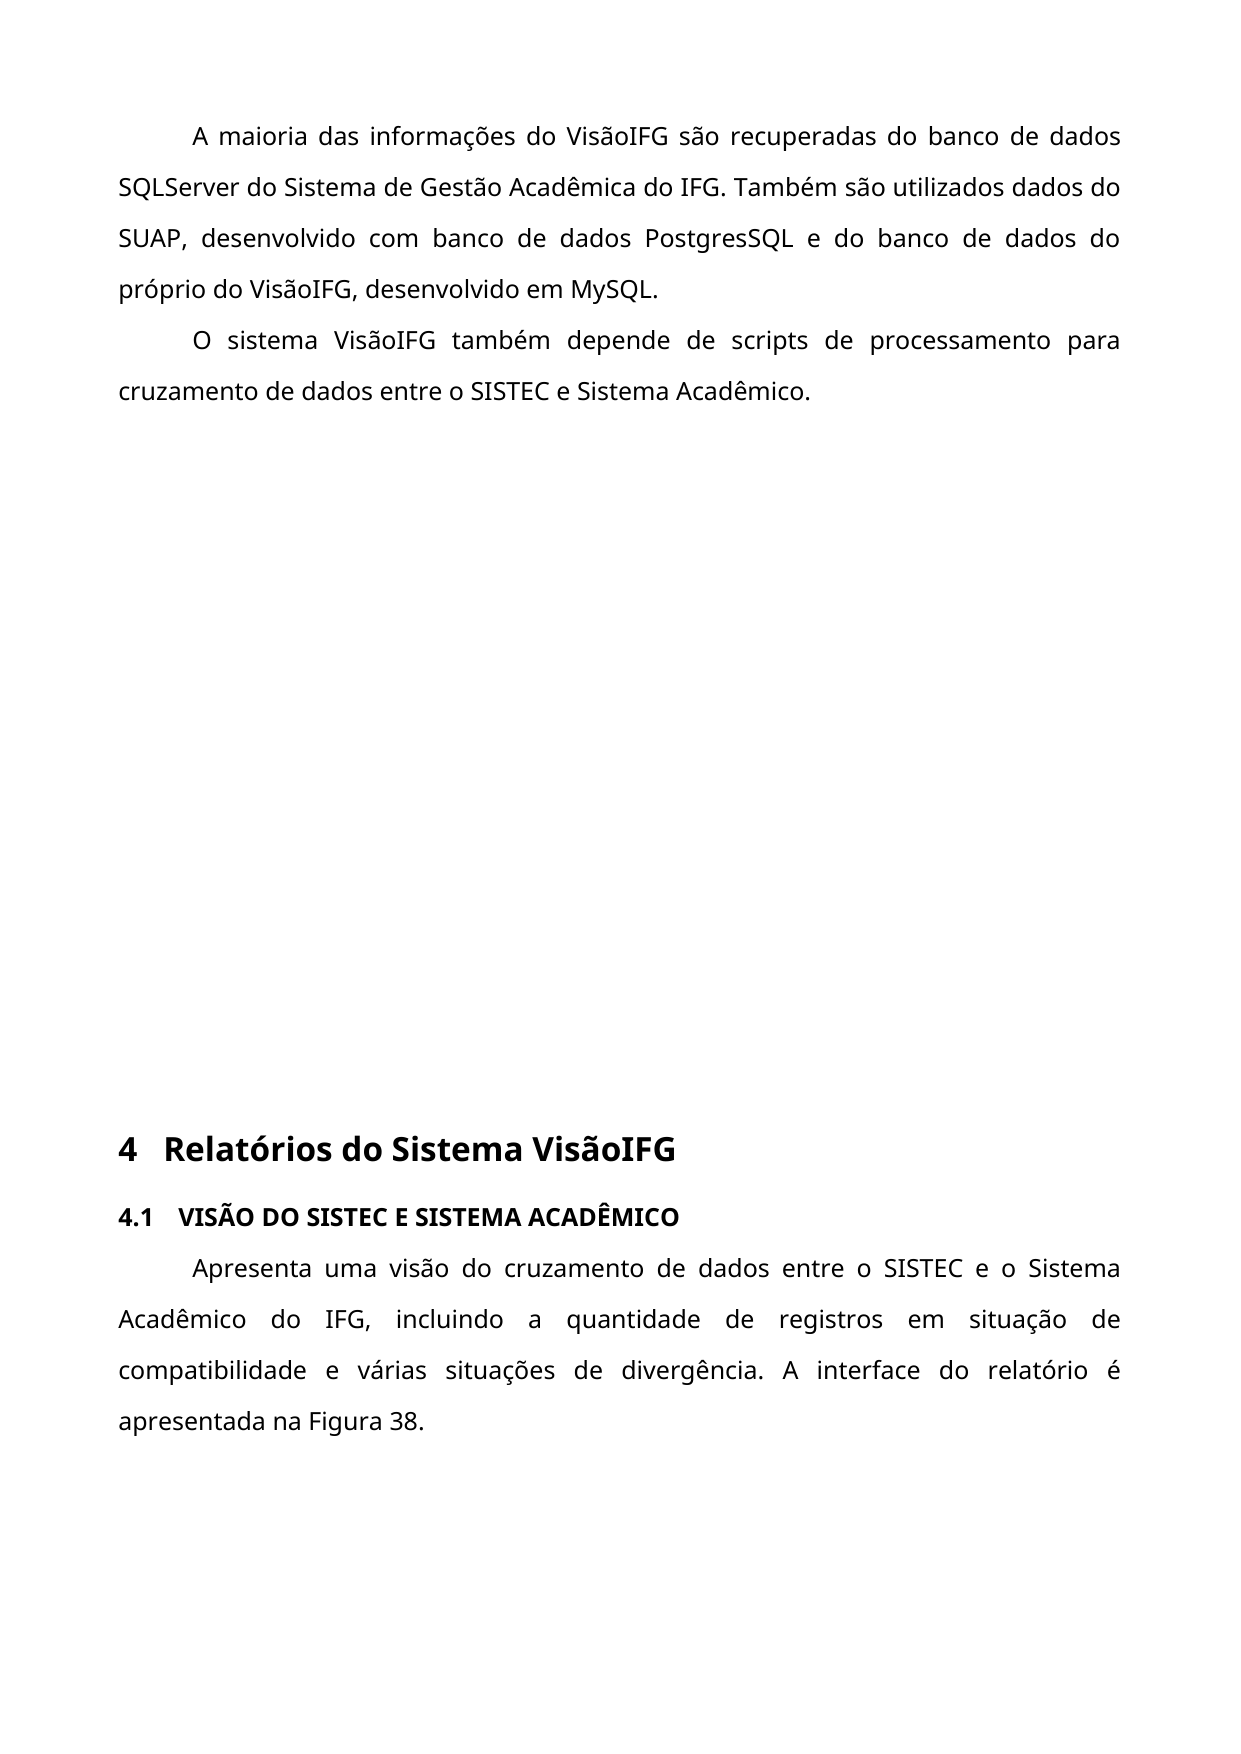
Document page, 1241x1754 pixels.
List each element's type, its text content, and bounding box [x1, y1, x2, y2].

text O sistema VisãoIFG também depende de scripts de processamento para cruzamento de dados entre o SISTEC e Sistema Acadêmico. [118, 322, 1122, 407]
text Apresenta uma visão do cruzamento de dados entre o SISTEC e o Sistema Acadêmico do IFG, incluindo a quantidade de registros em situação de compatibilidade e várias situações de divergência. A interface do relatório é apresentada na Figura 38. [118, 1251, 1122, 1438]
subtitle Relatórios do Sistema VisãoIFG [118, 1125, 1122, 1171]
subtitle VISÃO DO SISTEC E SISTEMA ACADÊMICO [118, 1200, 1122, 1234]
text A maioria das informações do VisãoIFG são recuperadas do banco de dados SQLServer do Sistema de Gestão Acadêmica do IFG. Também são utilizados dados do SUAP, desenvolvido com banco de dados PostgresSQL e do banco de dados do próprio do VisãoIFG, desenvolvido em MySQL. [118, 118, 1122, 305]
